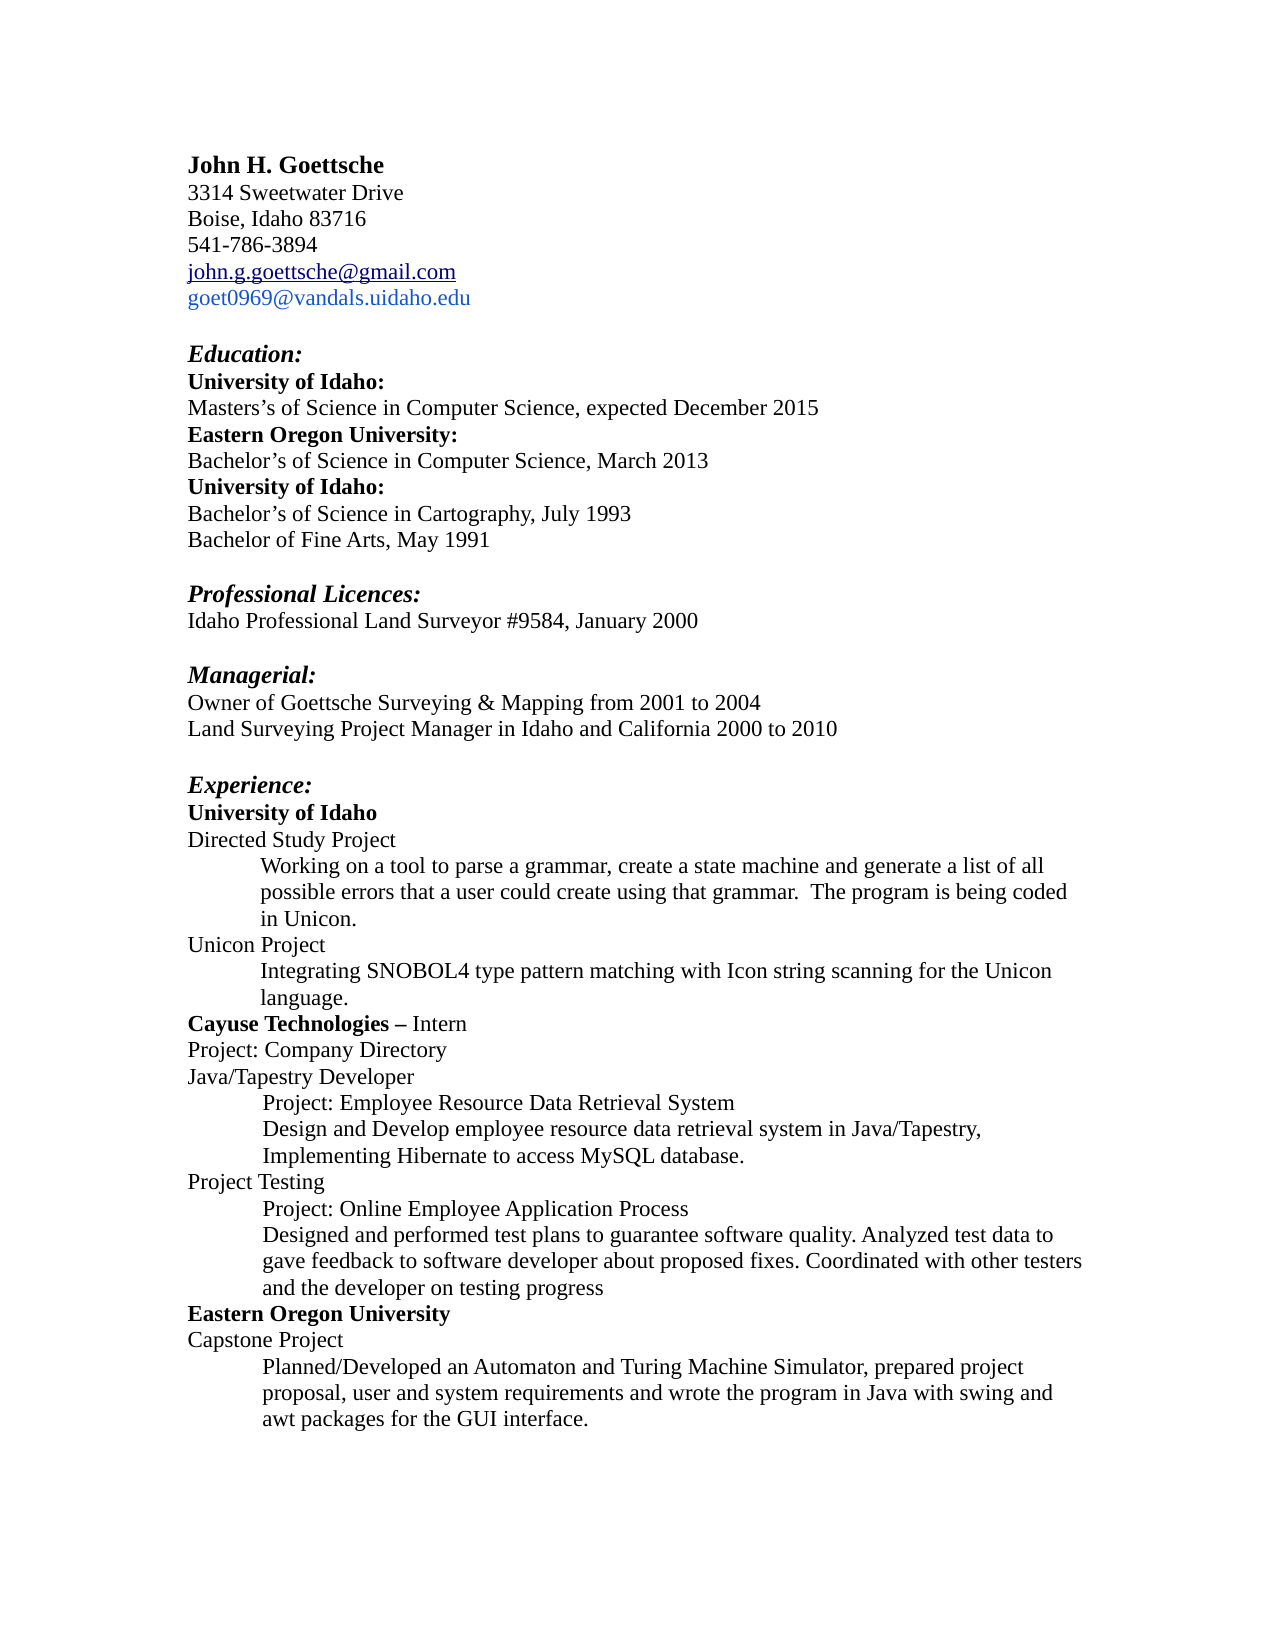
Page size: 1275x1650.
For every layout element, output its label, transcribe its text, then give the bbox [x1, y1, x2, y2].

text Bachelor’s of Science in Computer Science, March 2013 [187, 447, 1087, 473]
text Java/Tapestry Developer [187, 1063, 1087, 1089]
text Eastern Oregon University: [187, 421, 1087, 447]
text Project: Employee Resource Data Retrieval System [187, 1089, 1087, 1116]
text Bachelor’s of Science in Cartography, July 1993 [187, 500, 1087, 526]
text Managerial: [187, 660, 1087, 689]
text 541-786-3894 [187, 231, 1087, 258]
text Project: Online Employee Application Process [187, 1194, 1087, 1221]
text University of Idaho [187, 799, 1087, 826]
text Bachelor of Fine Arts, May 1991 [187, 526, 1087, 552]
text Boise, Idaho 83716 [187, 205, 1087, 231]
text Planned/Developed an Automaton and Turing Machine Simulator, prepared project proposal, user and system requirements and wrote the program in Java with swing and awt packages for the GUI interface. [262, 1353, 1087, 1432]
text Integrating SNOBOL4 type pattern matching with Icon string scanning for the Unicon language. [260, 957, 1087, 1010]
text University of Idaho: [187, 473, 1087, 500]
text Cayuse Technologies – Intern [187, 1010, 1087, 1036]
text Directed Study Project [187, 826, 1087, 852]
text Owner of Goettsche Surveying & Mapping from 2001 to 2004 [187, 689, 1087, 715]
text Land Surveying Project Manager in Idaho and California 2000 to 2010 [187, 715, 1087, 742]
text goet0969@vandals.uidaho.edu [187, 284, 1087, 311]
text Professional Licences: [187, 579, 1087, 608]
text Project: Company Directory [187, 1036, 1087, 1063]
text Unicon Project [187, 931, 1087, 957]
text University of Idaho: [187, 368, 1087, 394]
text John H. Goettsche [187, 150, 1087, 179]
text Masters’s of Science in Computer Science, expected December 2015 [187, 394, 1087, 421]
text Designed and performed test plans to guarantee software quality. Analyzed test data to gave feedback to software developer about proposed fixes. Coordinated with other testers and the developer on testing progress [262, 1221, 1087, 1300]
text 3314 Sweetwater Drive [187, 179, 1087, 205]
text Design and Develop employee resource data retrieval system in Java/Tapestry, Implementing Hibernate to access MySQL database. [187, 1116, 1087, 1168]
text john.g.goettsche@gmail.com [187, 258, 1087, 284]
text Experience: [187, 771, 1087, 799]
text Idaho Professional Land Surveyor #9584, January 2000 [187, 608, 1087, 634]
text Capstone Project [187, 1326, 1087, 1353]
text Education: [187, 339, 1087, 368]
text Project Testing [187, 1168, 1087, 1194]
text Working on a tool to parse a grammar, create a state machine and generate a list of all possible errors that a user could create using that grammar. The program is being coded in Unicon. [260, 852, 1087, 931]
text Eastern Oregon University [187, 1300, 1087, 1326]
